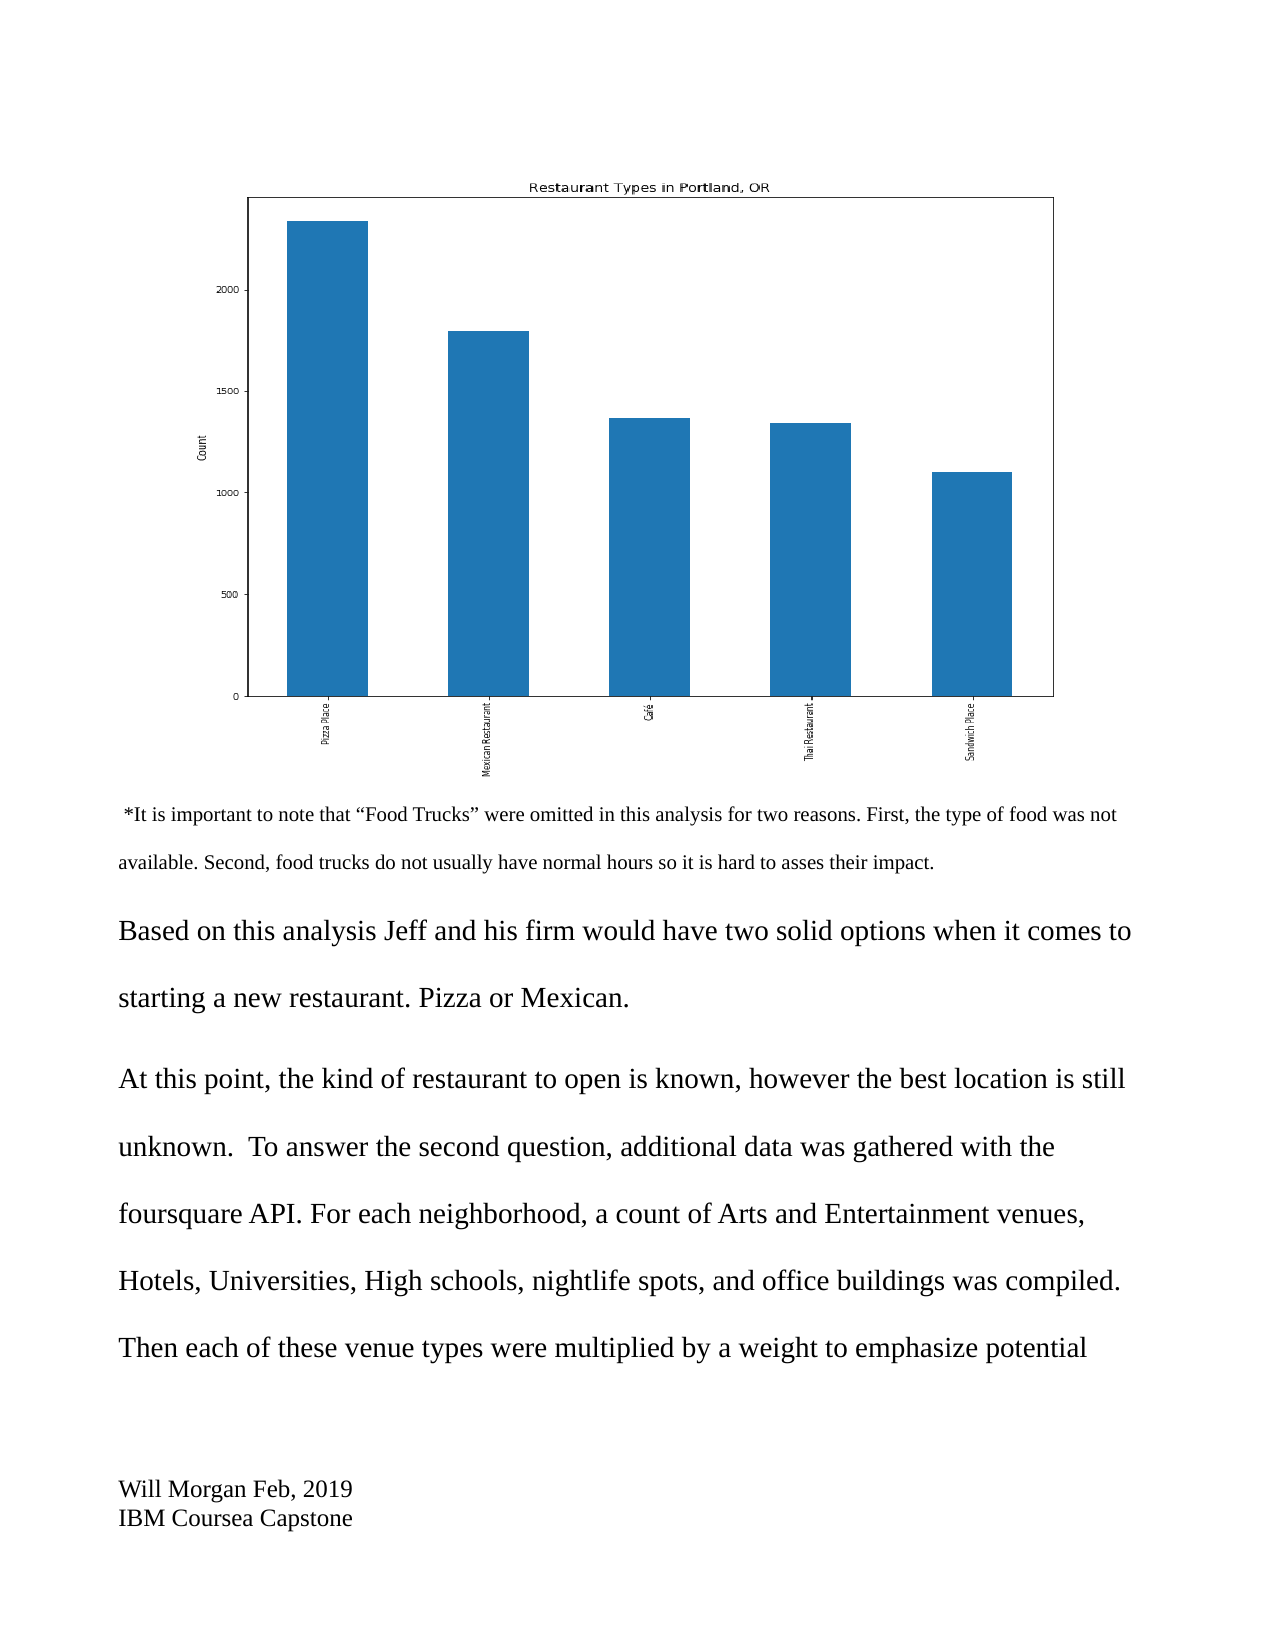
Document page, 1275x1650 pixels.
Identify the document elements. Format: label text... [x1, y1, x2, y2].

text *It is important to note that “Food Trucks” were omitted in this analysis for two reasons. First, the type of food was not available. Second, food trucks do not usually have normal hours so it is hard to asses their impact. [118, 778, 1157, 874]
text At this point, the kind of restaurant to open is known, however the best location is still unknown. To answer the second question, additional data was gathered with the foursquare API. For each neighborhood, a count of Arts and Entertainment venues, Hotels, Universities, High schools, nightlife spots, and office buildings was compiled. Then each of these venue types were multiplied by a weight to emphasize potential [118, 1062, 1157, 1363]
picture [118, 118, 1157, 778]
text Based on this analysis Jeff and his firm would have two solid options when it comes to starting a new restaurant. Pizza or Mexican. [118, 913, 1157, 1013]
